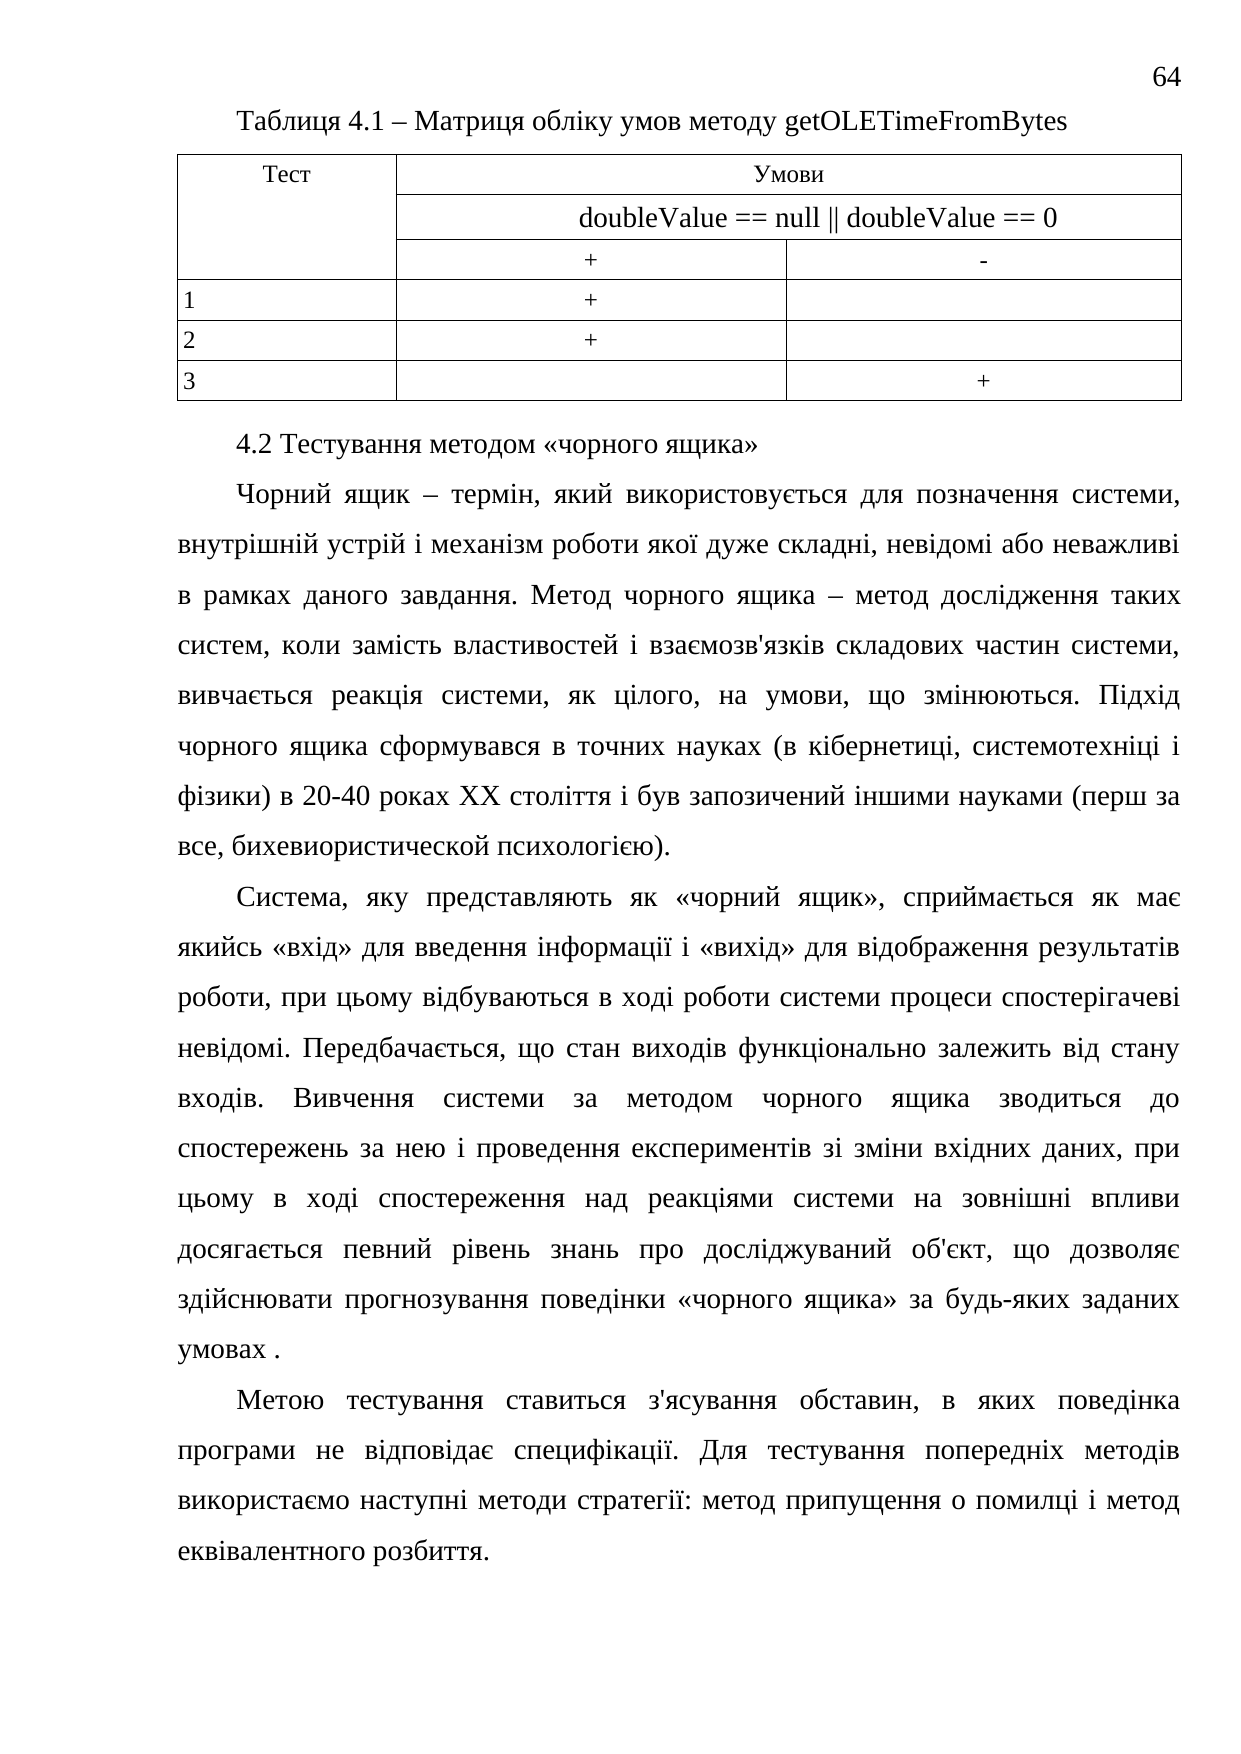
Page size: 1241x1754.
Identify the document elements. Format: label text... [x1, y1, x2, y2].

table_cell + [787, 361, 1181, 400]
table_header Тест [178, 155, 396, 279]
table_cell 1 [178, 280, 396, 320]
table_cell doubleValue == null || doubleValue == 0 [397, 195, 1181, 239]
table_cell + [397, 280, 786, 320]
table_cell + [397, 240, 786, 279]
table_cell [787, 280, 1181, 320]
text Метою тестування ставиться з'ясування обставин, в яких поведінка програми не відповідає специфікації. Для тестування попередніх методів використаємо наступні методи стратегії: метод припущення о помилці і метод еквівалентного розбиття. [177, 1382, 1181, 1566]
text Таблиця 4.1 – Матриця обліку умов методу getOLETimeFromBytes [177, 103, 1181, 137]
table_cell 2 [178, 321, 396, 360]
table_cell [787, 321, 1181, 360]
table_cell 3 [178, 361, 396, 400]
table_cell + [397, 321, 786, 360]
subtitle 4.2 Тестування методом «чорного ящика» [177, 426, 1181, 459]
text Чорний ящик – термін, який використовується для позначення системи, внутрішній устрій і механізм роботи якої дуже складні, невідомі або неважливі в рамках даного завдання. Метод чорного ящика – метод дослідження таких систем, коли замість властивостей і взаємозв'язків складових частин системи, вивчається реакція системи, як цілого, на умови, що змінюються. Підхід чорного ящика сформувався в точних науках (в кібернетиці, системотехніці і фізики) в 20-40 роках XX століття і був запозичений іншими науками (перш за все, бихевиористической психологією). [177, 476, 1181, 862]
table_header Умови [397, 155, 1181, 194]
table_cell - [787, 240, 1181, 279]
text Система, яку представляють як «чорний ящик», сприймається як має якийсь «вхід» для введення інформації і «вихід» для відображення результатів роботи, при цьому відбуваються в ході роботи системи процеси спостерігачеві невідомі. Передбачається, що стан виходів функціонально залежить від стану входів. Вивчення системи за методом чорного ящика зводиться до спостережень за нею і проведення експериментів зі зміни вхідних даних, при цьому в ході спостереження над реакціями системи на зовнішні впливи досягається певний рівень знань про досліджуваний об'єкт, що дозволяє здійснювати прогнозування поведінки «чорного ящика» за будь-яких заданих умовах . [177, 879, 1181, 1365]
table_cell [397, 361, 786, 400]
